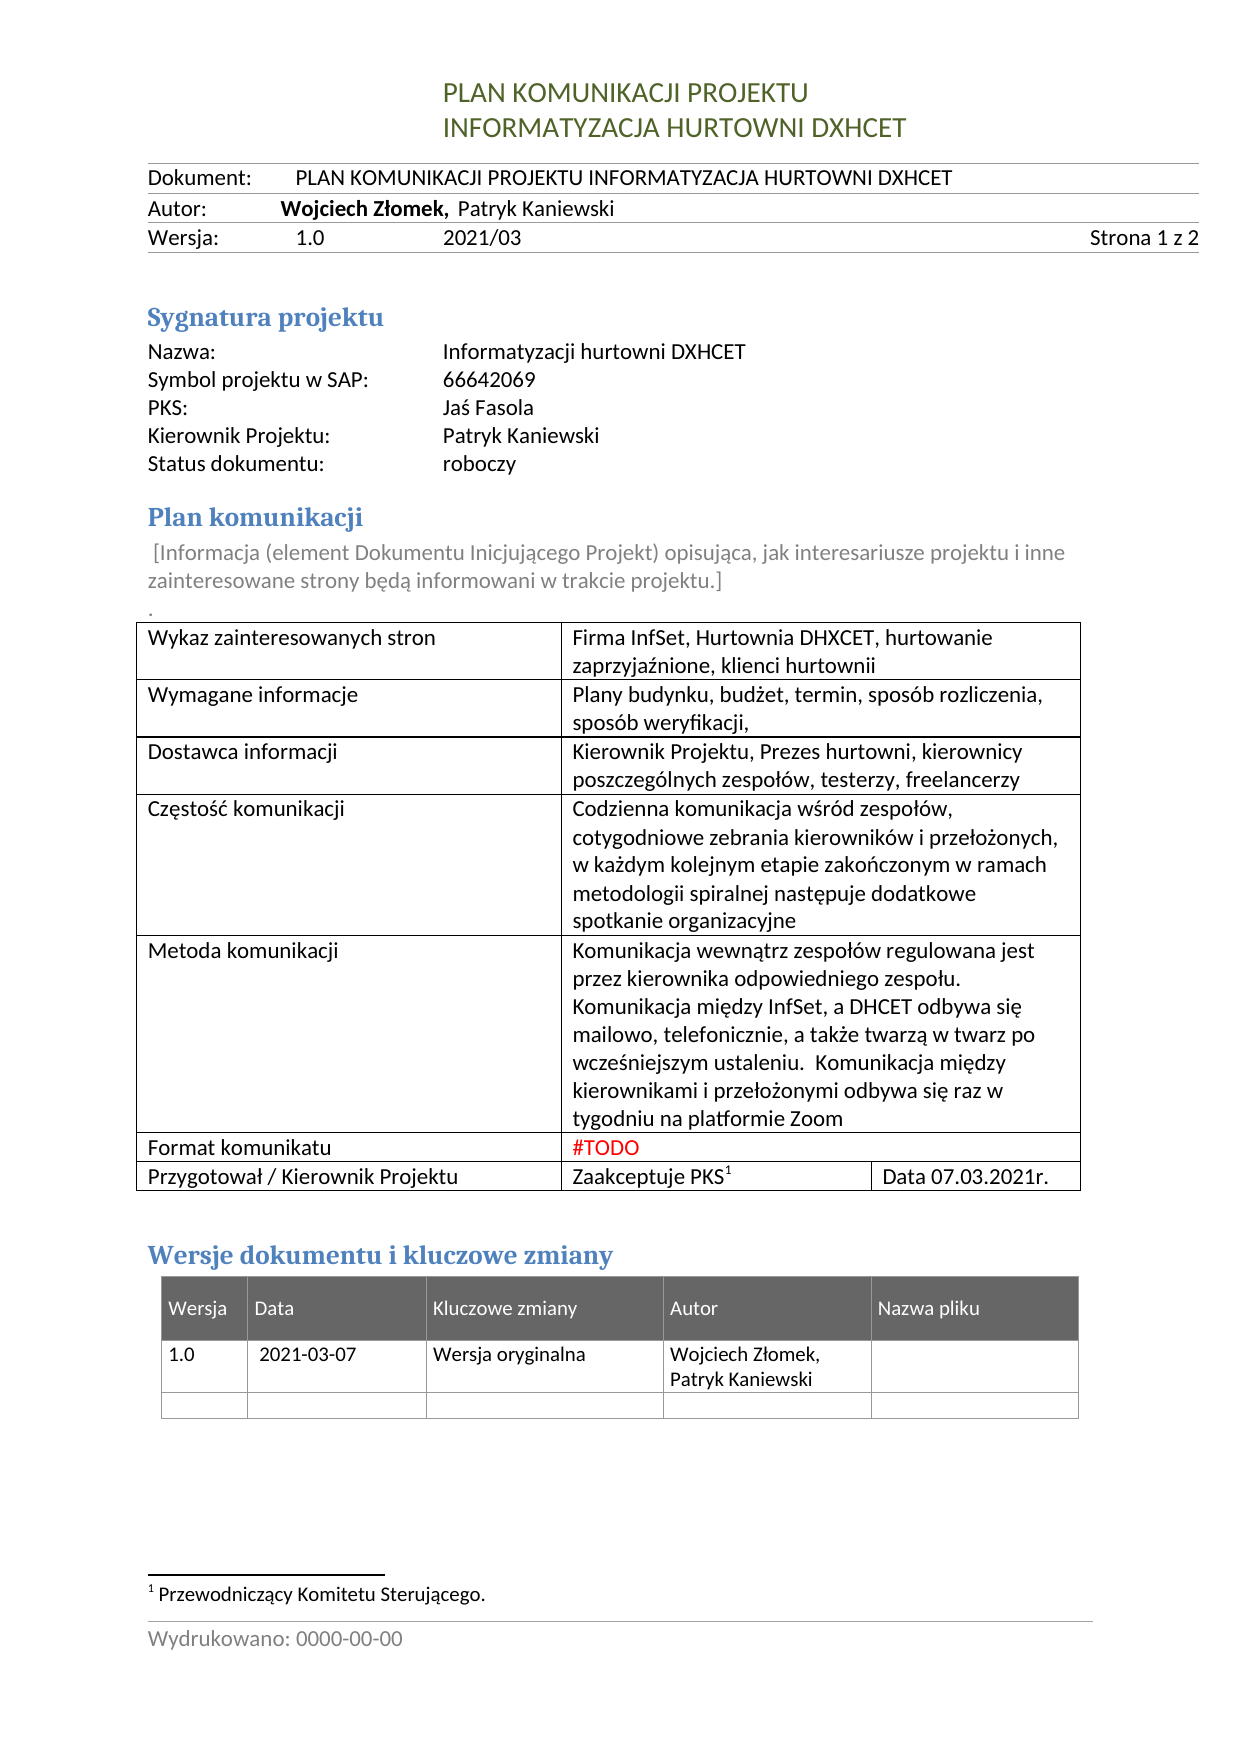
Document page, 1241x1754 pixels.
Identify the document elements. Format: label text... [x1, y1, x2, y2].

table_cell Przygotował / Kierownik Projektu [137, 1162, 561, 1190]
table_cell [664, 1393, 871, 1418]
table_cell Wymagane informacje [137, 680, 561, 736]
table_header Autor [664, 1277, 871, 1340]
text Status dokumentu: roboczy [148, 449, 1093, 477]
table_header Data [248, 1277, 426, 1340]
table_cell [872, 1341, 1078, 1392]
table_cell Częstość komunikacji [137, 795, 561, 935]
table_header Wykaz zainteresowanych stron [137, 623, 561, 679]
table_header Wersja [162, 1277, 247, 1340]
table_cell [162, 1393, 247, 1418]
table_cell Plany budynku, budżet, termin, sposób rozliczenia, sposób weryfikacji, [562, 680, 1080, 736]
table_cell [872, 1393, 1078, 1418]
table_cell Komunikacja wewnątrz zespołów regulowana jest przez kierownika odpowiedniego zespołu. Komunikacja między InfSet, a DHCET odbywa się mailowo, telefonicznie, a także twarzą w twarz po wcześniejszym ustaleniu. Komunikacja między kierownikami i przełożonymi odbywa się raz w tygodniu na platformie Zoom [562, 936, 1080, 1132]
text Nazwa: Informatyzacji hurtowni DXHCET [148, 337, 1093, 365]
table_cell Wojciech Złomek, Patryk Kaniewski [664, 1341, 871, 1392]
table_cell Dostawca informacji [137, 738, 561, 793]
table_cell Zaakceptuje PKS [562, 1162, 871, 1190]
text PKS: Jaś Fasola [148, 393, 1093, 421]
table_cell 1.0 [162, 1341, 247, 1392]
text Kierownik Projektu: Patryk Kaniewski [148, 421, 1093, 449]
subtitle Wersje dokumentu i kluczowe zmiany [148, 1240, 1093, 1271]
table_cell Format komunikatu [137, 1133, 561, 1161]
table_header Kluczowe zmiany [427, 1277, 663, 1340]
table_cell [427, 1393, 663, 1418]
table_cell [248, 1393, 426, 1418]
text . [148, 594, 1093, 622]
table_header Nazwa pliku [872, 1277, 1078, 1340]
table_cell Wersja oryginalna [427, 1341, 663, 1392]
table_cell Data 07.03.2021r. [872, 1162, 1080, 1190]
table_cell Kierownik Projektu, Prezes hurtowni, kierownicy poszczególnych zespołów, testerzy, freelancerzy [562, 738, 1080, 793]
table_cell Codzienna komunikacja wśród zespołów, cotygodniowe zebrania kierowników i przełożonych, w każdym kolejnym etapie zakończonym w ramach metodologii spiralnej następuje dodatkowe spotkanie organizacyjne [562, 795, 1080, 935]
subtitle Plan komunikacji [148, 502, 1093, 534]
table_cell #TODO [562, 1133, 1080, 1161]
table_cell Metoda komunikacji [137, 936, 561, 1132]
table_cell 2021-03-07 [248, 1341, 426, 1392]
subtitle Sygnatura projektu [148, 302, 1093, 333]
table_header Firma InfSet, Hurtownia DHXCET, hurtowanie zaprzyjaźnione, klienci hurtownii [562, 623, 1080, 679]
text Symbol projektu w SAP: 66642069 [148, 365, 1093, 393]
text [Informacja (element Dokumentu Inicjującego Projekt) opisująca, jak interesariusze projektu i inne zainteresowane strony będą informowani w trakcie projektu.] [148, 538, 1093, 594]
